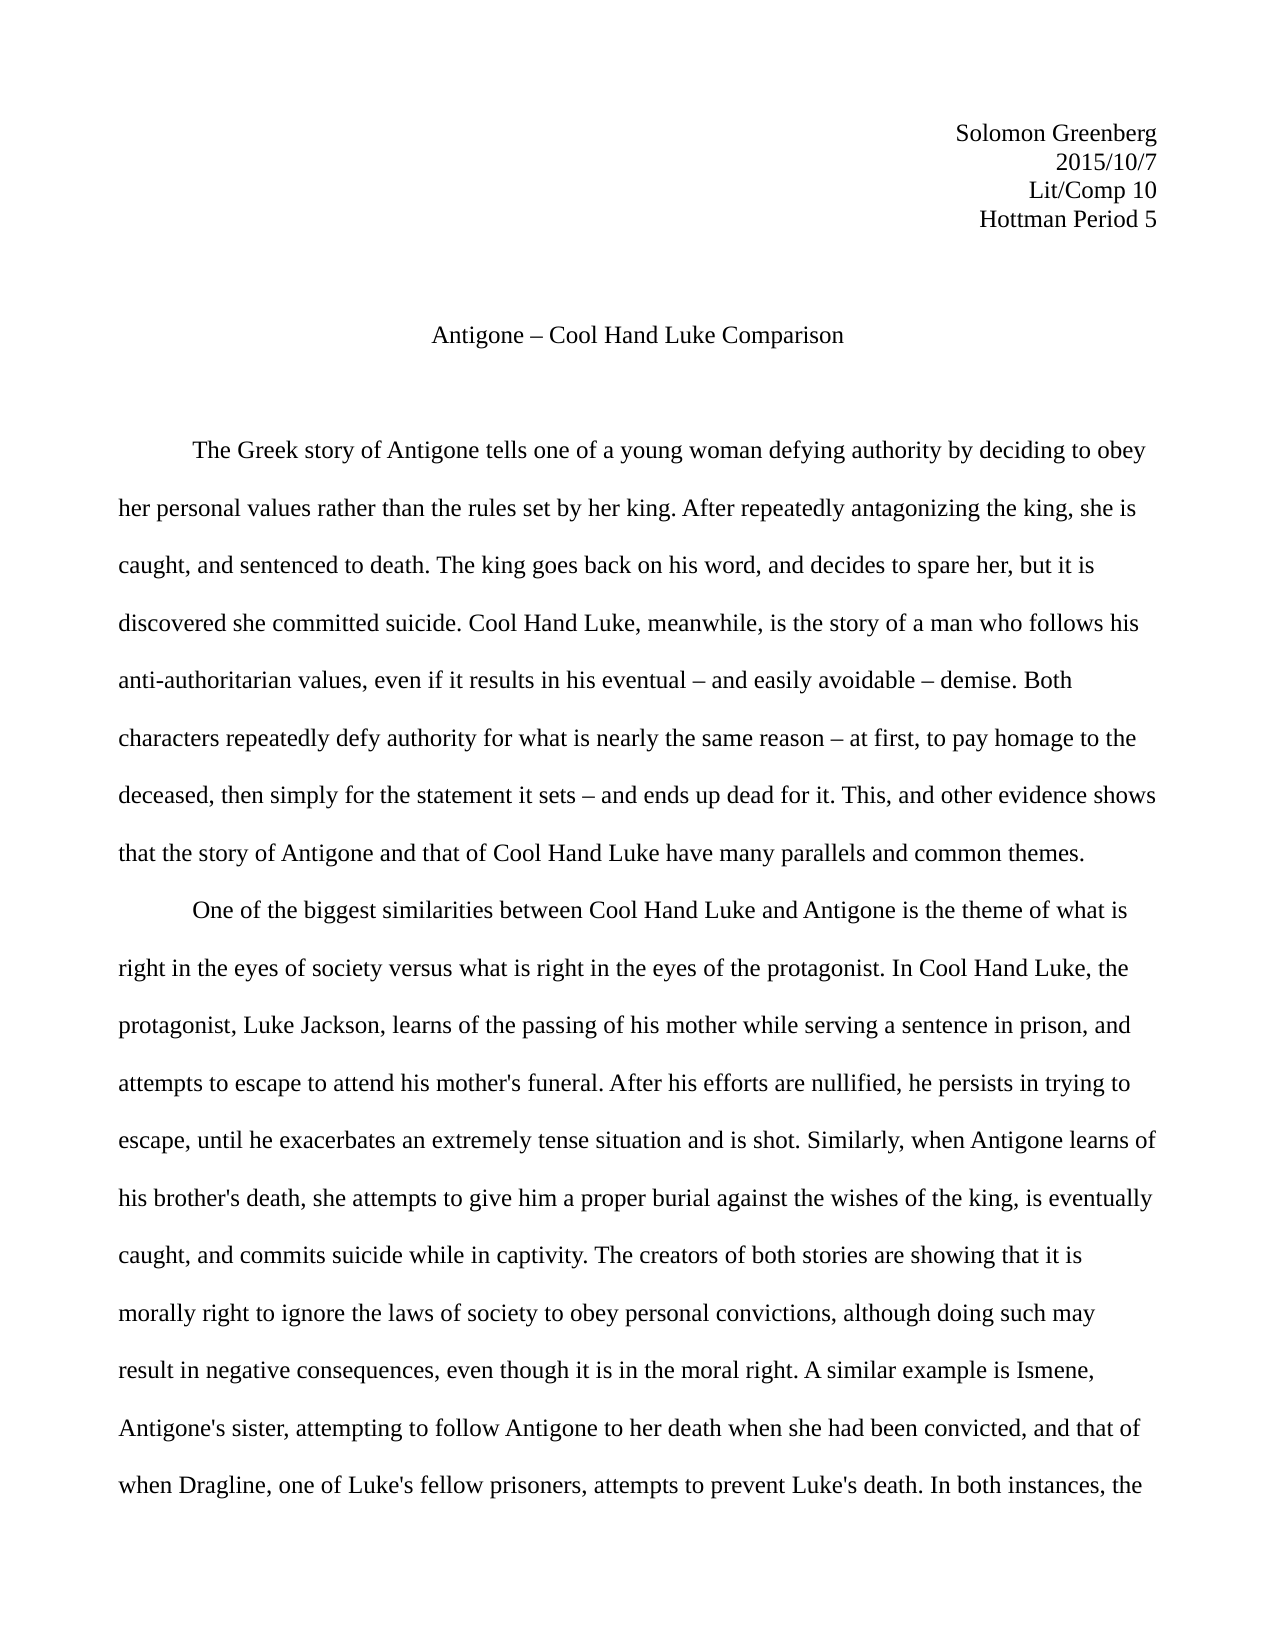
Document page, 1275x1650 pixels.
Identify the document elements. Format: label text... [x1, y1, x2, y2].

text Antigone – Cool Hand Luke Comparison [118, 320, 1157, 349]
text The Greek story of Antigone tells one of a young woman defying authority by deciding to obey her personal values rather than the rules set by her king. After repeatedly antagonizing the king, she is caught, and sentenced to death. The king goes back on his word, and decides to spare her, but it is discovered she committed suicide. Cool Hand Luke, meanwhile, is the story of a man who follows his anti-authoritarian values, even if it results in his eventual – and easily avoidable – demise. Both characters repeatedly defy authority for what is nearly the same reason – at first, to pay homage to the deceased, then simply for the statement it sets – and ends up dead for it. This, and other evidence shows that the story of Antigone and that of Cool Hand Luke have many parallels and common themes. [118, 435, 1157, 866]
text One of the biggest similarities between Cool Hand Luke and Antigone is the theme of what is right in the eyes of society versus what is right in the eyes of the protagonist. In Cool Hand Luke, the protagonist, Luke Jackson, learns of the passing of his mother while serving a sentence in prison, and attempts to escape to attend his mother's funeral. After his efforts are nullified, he persists in trying to escape, until he exacerbates an extremely tense situation and is shot. Similarly, when Antigone learns of his brother's death, she attempts to give him a proper burial against the wishes of the king, is eventually caught, and commits suicide while in captivity. The creators of both stories are showing that it is morally right to ignore the laws of society to obey personal convictions, although doing such may result in negative consequences, even though it is in the moral right. A similar example is Ismene, Antigone's sister, attempting to follow Antigone to her death when she had been convicted, and that of when Dragline, one of Luke's fellow prisoners, attempts to prevent Luke's death. In both instances, the [118, 895, 1157, 1499]
